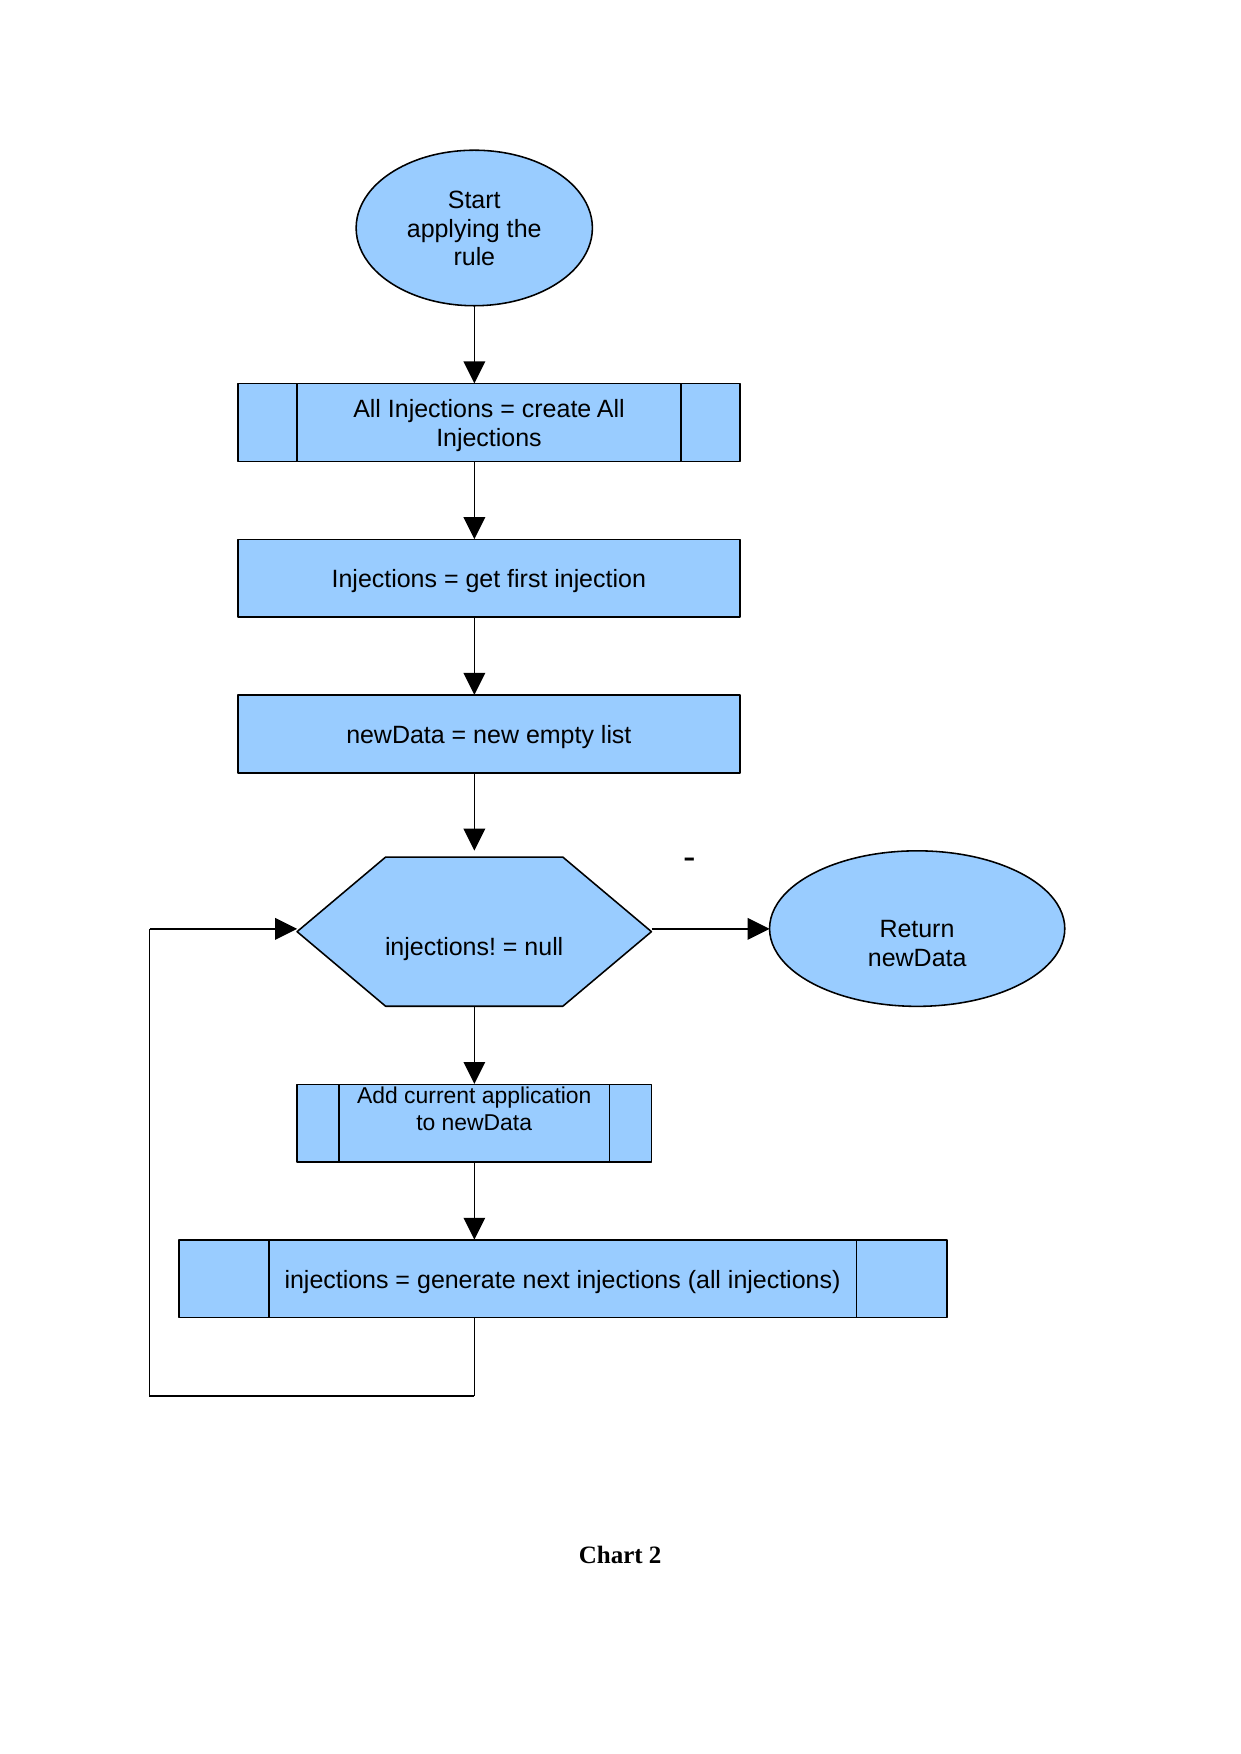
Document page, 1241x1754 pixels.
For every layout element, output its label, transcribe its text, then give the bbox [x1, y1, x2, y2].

text Chart 2 [118, 1540, 1122, 1598]
